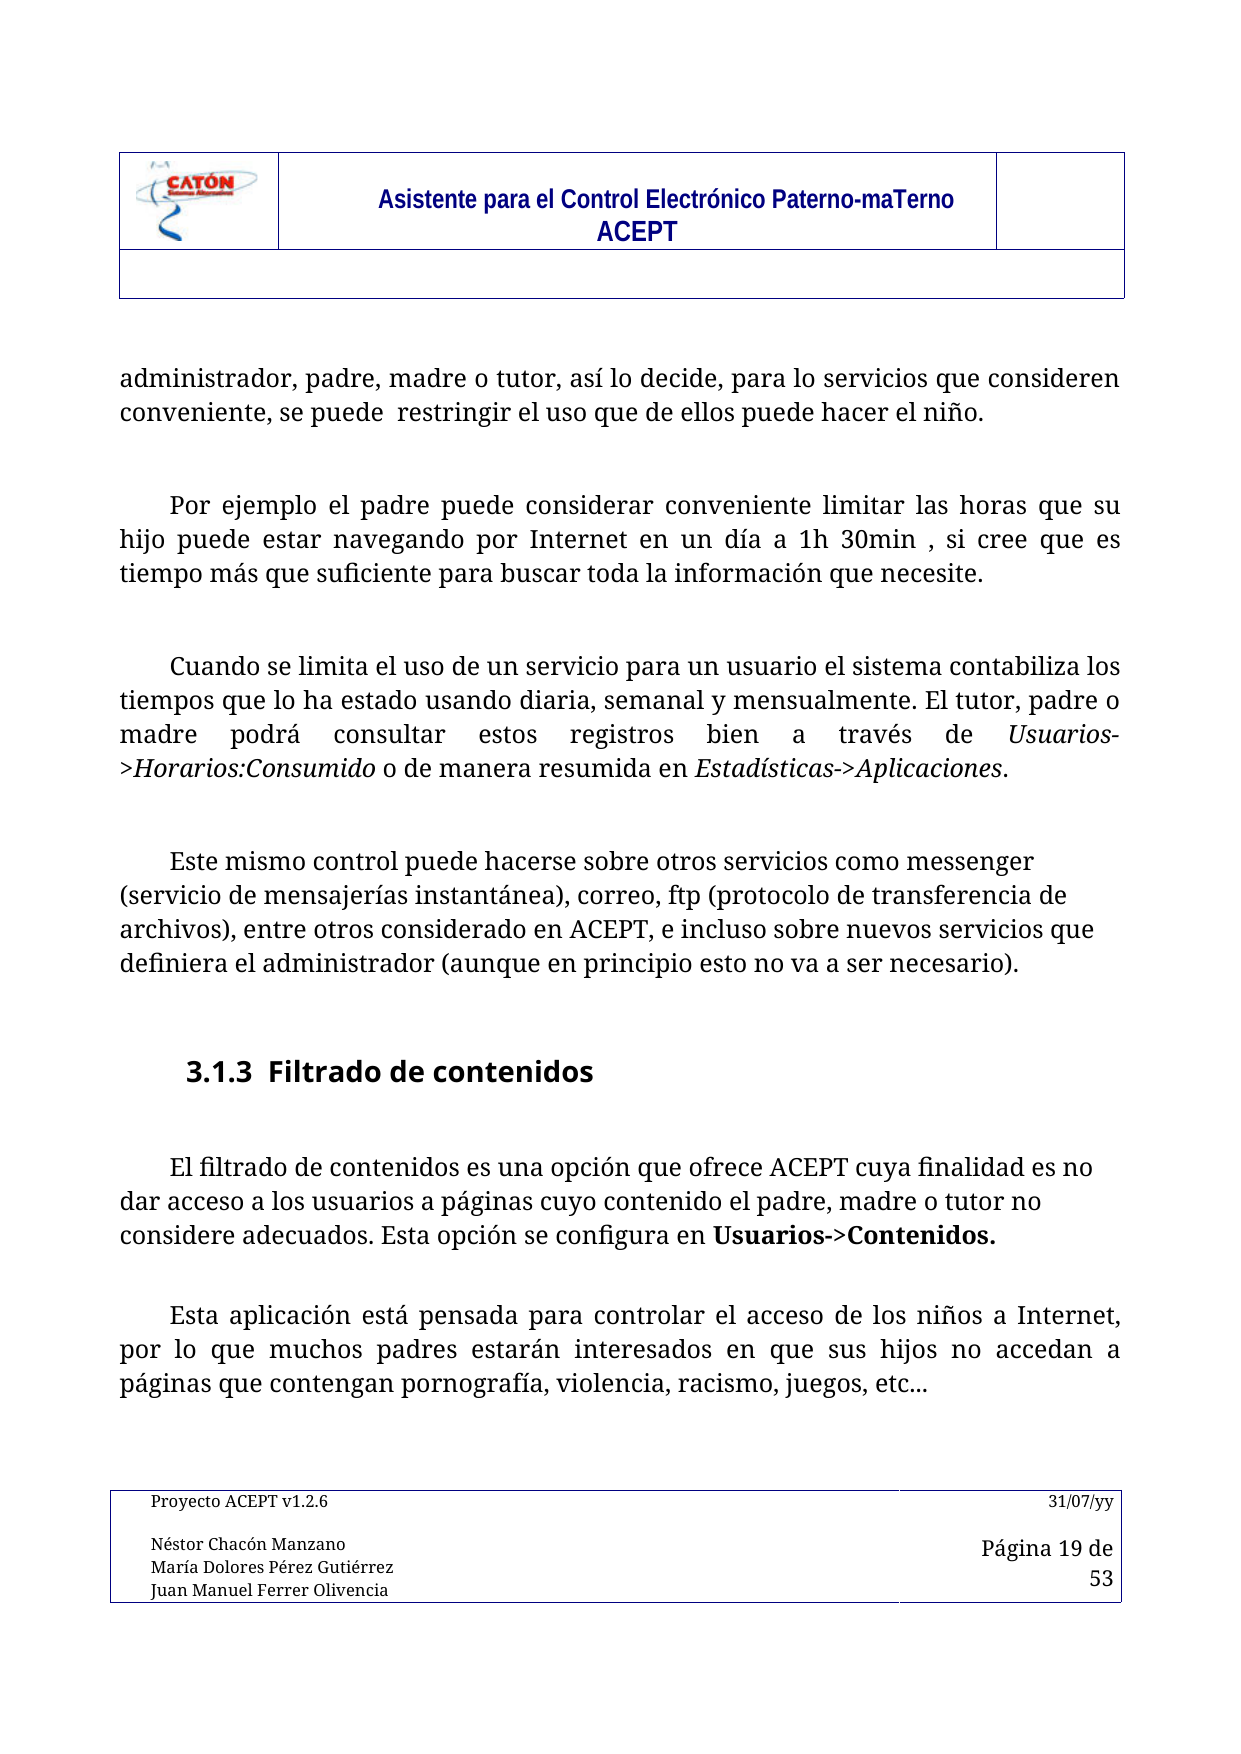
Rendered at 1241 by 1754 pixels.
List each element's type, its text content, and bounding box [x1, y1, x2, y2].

text El filtrado de contenidos es una opción que ofrece ACEPT cuya finalidad es no dar acceso a los usuarios a páginas cuyo contenido el padre, madre o tutor no considere adecuados. Esta opción se configura en Usuarios->Contenidos. [119, 1150, 1122, 1252]
text Cuando se limita el uso de un servicio para un usuario el sistema contabiliza los tiempos que lo ha estado usando diaria, semanal y mensualmente. El tutor, padre o madre podrá consultar estos registros bien a través de Usuarios->Horarios:Consumido o de manera resumida en Estadísticas->Aplicaciones. [119, 649, 1122, 785]
text Este mismo control puede hacerse sobre otros servicios como messenger (servicio de mensajerías instantánea), correo, ftp (protocolo de transferencia de archivos), entre otros considerado en ACEPT, e incluso sobre nuevos servicios que definiera el administrador (aunque en principio esto no va a ser necesario). [119, 844, 1122, 979]
text Por ejemplo el padre puede considerar conveniente limitar las horas que su hijo puede estar navegando por Internet en un día a 1h 30min , si cree que es tiempo más que suficiente para buscar toda la información que necesite. [119, 488, 1122, 590]
picture [136, 161, 258, 241]
text Esta aplicación está pensada para controlar el acceso de los niños a Internet, por lo que muchos padres estarán interesados en que sus hijos no accedan a páginas que contengan pornografía, violencia, racismo, juegos, etc... [119, 1298, 1122, 1400]
text administrador, padre, madre o tutor, así lo decide, para lo servicios que consideren conveniente, se puede restringir el uso que de ellos puede hacer el niño. [119, 361, 1122, 429]
subtitle Filtrado de contenidos [178, 1051, 1122, 1091]
